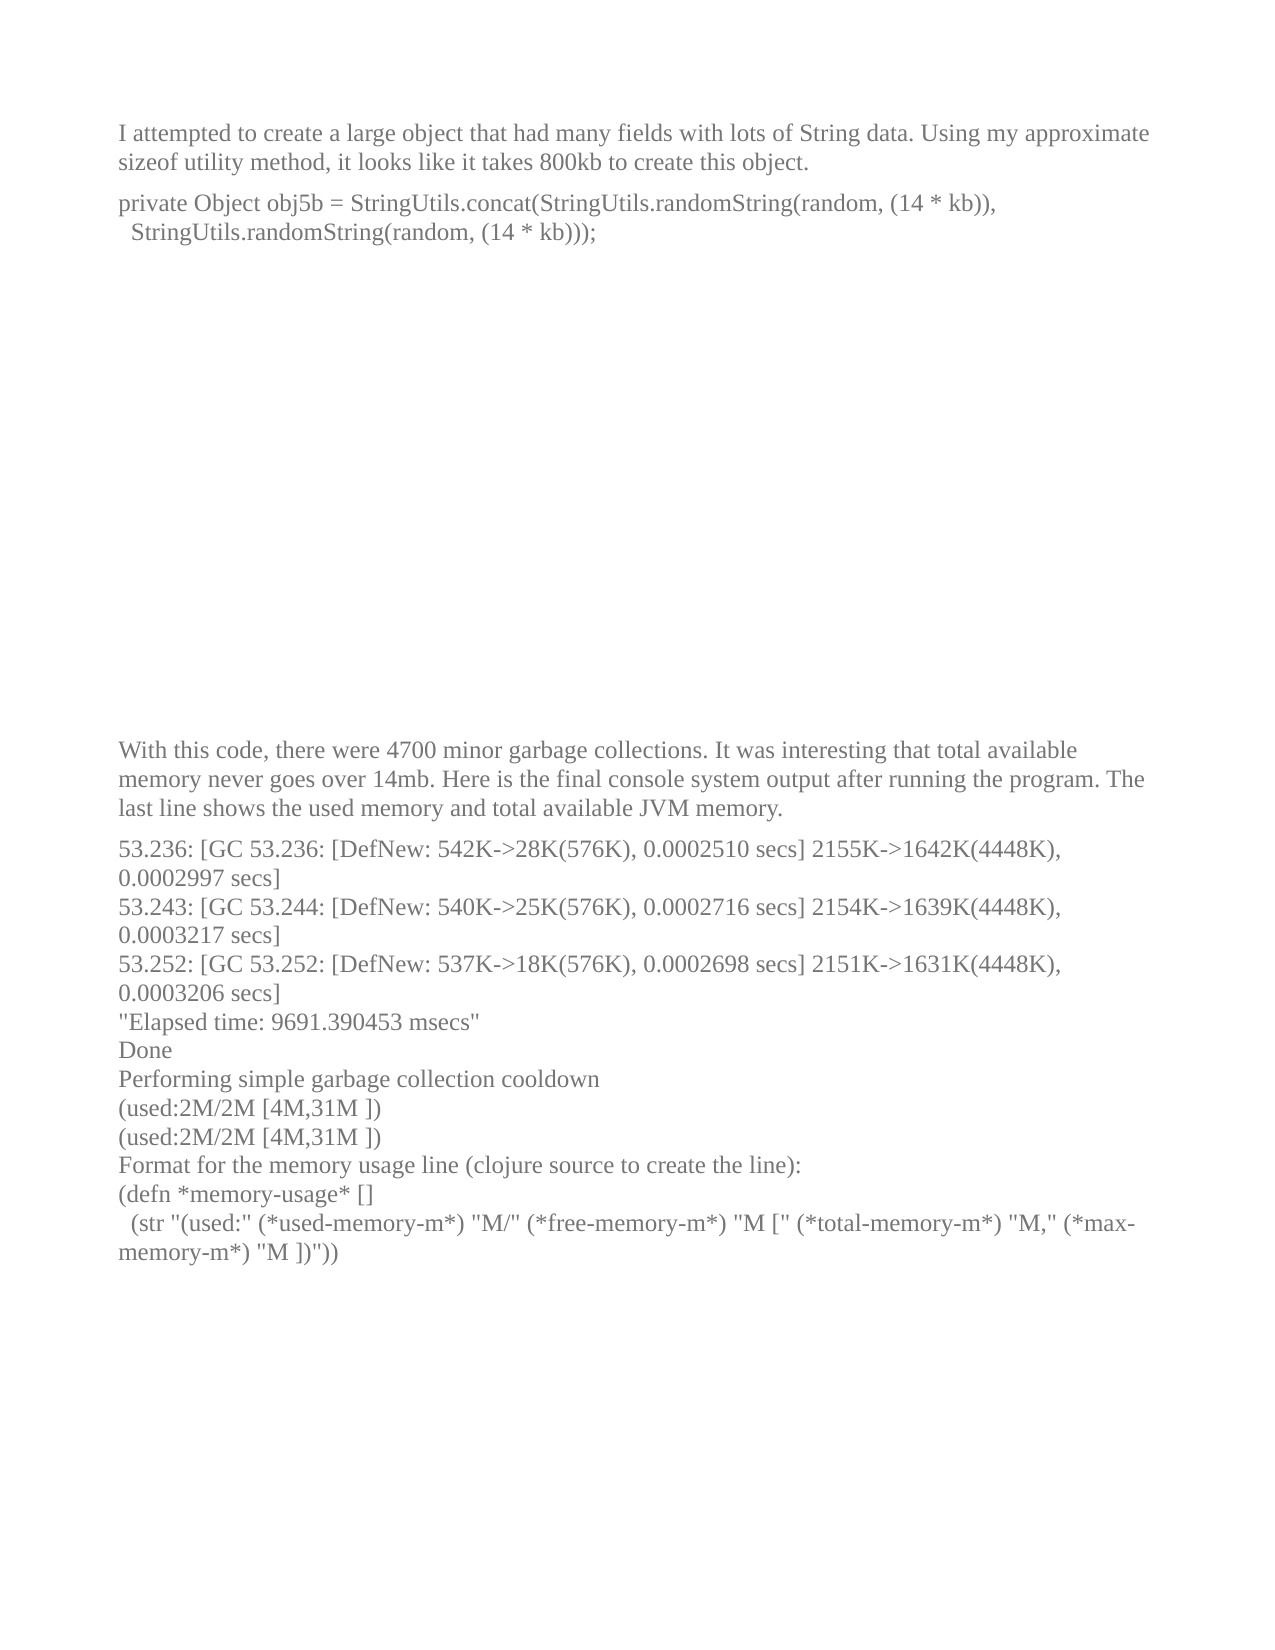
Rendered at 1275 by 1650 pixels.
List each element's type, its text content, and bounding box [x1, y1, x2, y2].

text private Object obj5b = StringUtils.concat(StringUtils.randomString(random, (14 * kb)), [118, 188, 1157, 217]
text (used:2M/2M [4M,31M ]) [118, 1122, 1157, 1151]
text Format for the memory usage line (clojure source to create the line): [118, 1151, 1157, 1179]
text With this code, there were 4700 minor garbage collections. It was interesting that total available memory never goes over 14mb. Here is the final console system output after running the program. The last line shows the used memory and total available JVM memory. [118, 275, 1157, 822]
text "Elapsed time: 9691.390453 msecs" [118, 1007, 1157, 1036]
text I attempted to create a large object that had many fields with lots of String data. Using my approximate sizeof utility method, it looks like it takes 800kb to create this object. [118, 118, 1157, 176]
text StringUtils.randomString(random, (14 * kb))); [118, 217, 1157, 246]
text Performing simple garbage collection cooldown [118, 1064, 1157, 1093]
text 53.243: [GC 53.244: [DefNew: 540K->25K(576K), 0.0002716 secs] 2154K->1639K(4448K), 0.0003217 secs] [118, 892, 1157, 949]
text Done [118, 1036, 1157, 1064]
text (str "(used:" (*used-memory-m*) "M/" (*free-memory-m*) "M [" (*total-memory-m*) "M," (*max-memory-m*) "M ])")) [118, 1208, 1157, 1266]
text 53.236: [GC 53.236: [DefNew: 542K->28K(576K), 0.0002510 secs] 2155K->1642K(4448K), 0.0002997 secs] [118, 834, 1157, 892]
text (used:2M/2M [4M,31M ]) [118, 1093, 1157, 1122]
text (defn *memory-usage* [] [118, 1179, 1157, 1208]
text 53.252: [GC 53.252: [DefNew: 537K->18K(576K), 0.0002698 secs] 2151K->1631K(4448K), 0.0003206 secs] [118, 949, 1157, 1007]
